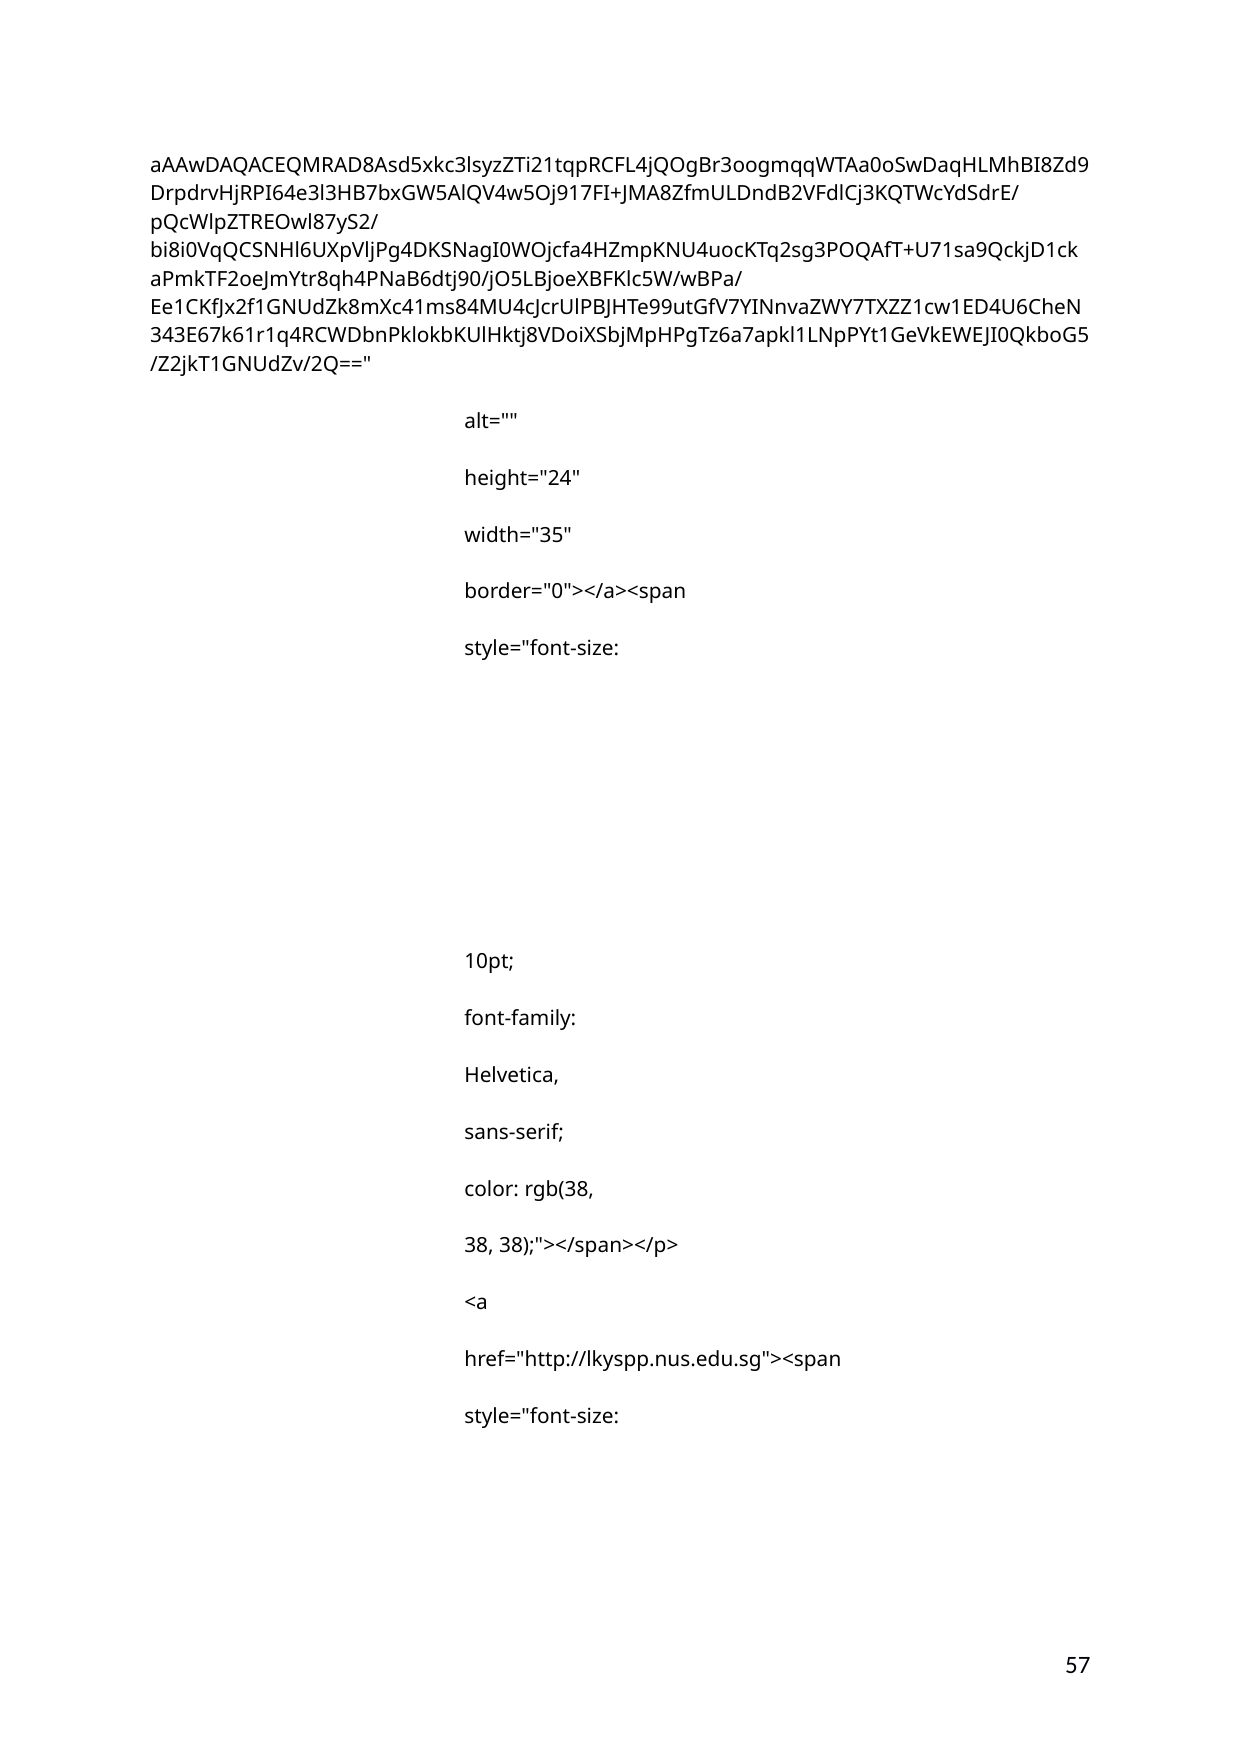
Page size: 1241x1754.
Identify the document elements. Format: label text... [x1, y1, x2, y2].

text href="http://lkyspp.nus.edu.sg"><span [150, 1344, 1090, 1373]
text alt="" [150, 406, 1090, 434]
text sans-serif; [150, 1117, 1090, 1145]
text width="35" [150, 520, 1090, 548]
text color: rgb(38, [150, 1174, 1090, 1202]
text font-family: [150, 1003, 1090, 1032]
text 10pt; [150, 946, 1090, 975]
text style="font-size: [150, 633, 1090, 662]
text border="0"></a><span [150, 577, 1090, 605]
text height="24" [150, 463, 1090, 491]
text Helvetica, [150, 1060, 1090, 1088]
text style="font-size: [150, 1401, 1090, 1430]
text 38, 38);"></span></p> [150, 1231, 1090, 1259]
text <a [150, 1287, 1090, 1316]
text aAAwDAQACEQMRAD8Asd5xkc3lsyzZTi21tqpRCFL4jQOgBr3oogmqqWTAa0oSwDaqHLMhBI8Zd9DrpdrvHjRPI64e3l3HB7bxGW5AlQV4w5Oj917FI+JMA8ZfmULDndB2VFdlCj3KQTWcYdSdrE/pQcWlpZTREOwl87yS2/bi8i0VqQCSNHl6UXpVljPg4DKSNagI0WOjcfa4HZmpKNU4uocKTq2sg3POQAfT+U71sa9QckjD1ckaPmkTF2oeJmYtr8qh4PNaB6dtj90/jO5LBjoeXBFKlc5W/wBPa/Ee1CKfJx2f1GNUdZk8mXc41ms84MU4cJcrUlPBJHTe99utGfV7YINnvaZWY7TXZZ1cw1ED4U6CheN343E67k61r1q4RCWDbnPklokbKUlHktj8VDoiXSbjMpHPgTz6a7apkl1LNpPYt1GeVkEWEJI0QkboG5/Z2jkT1GNUdZv/2Q==" [150, 150, 1090, 377]
